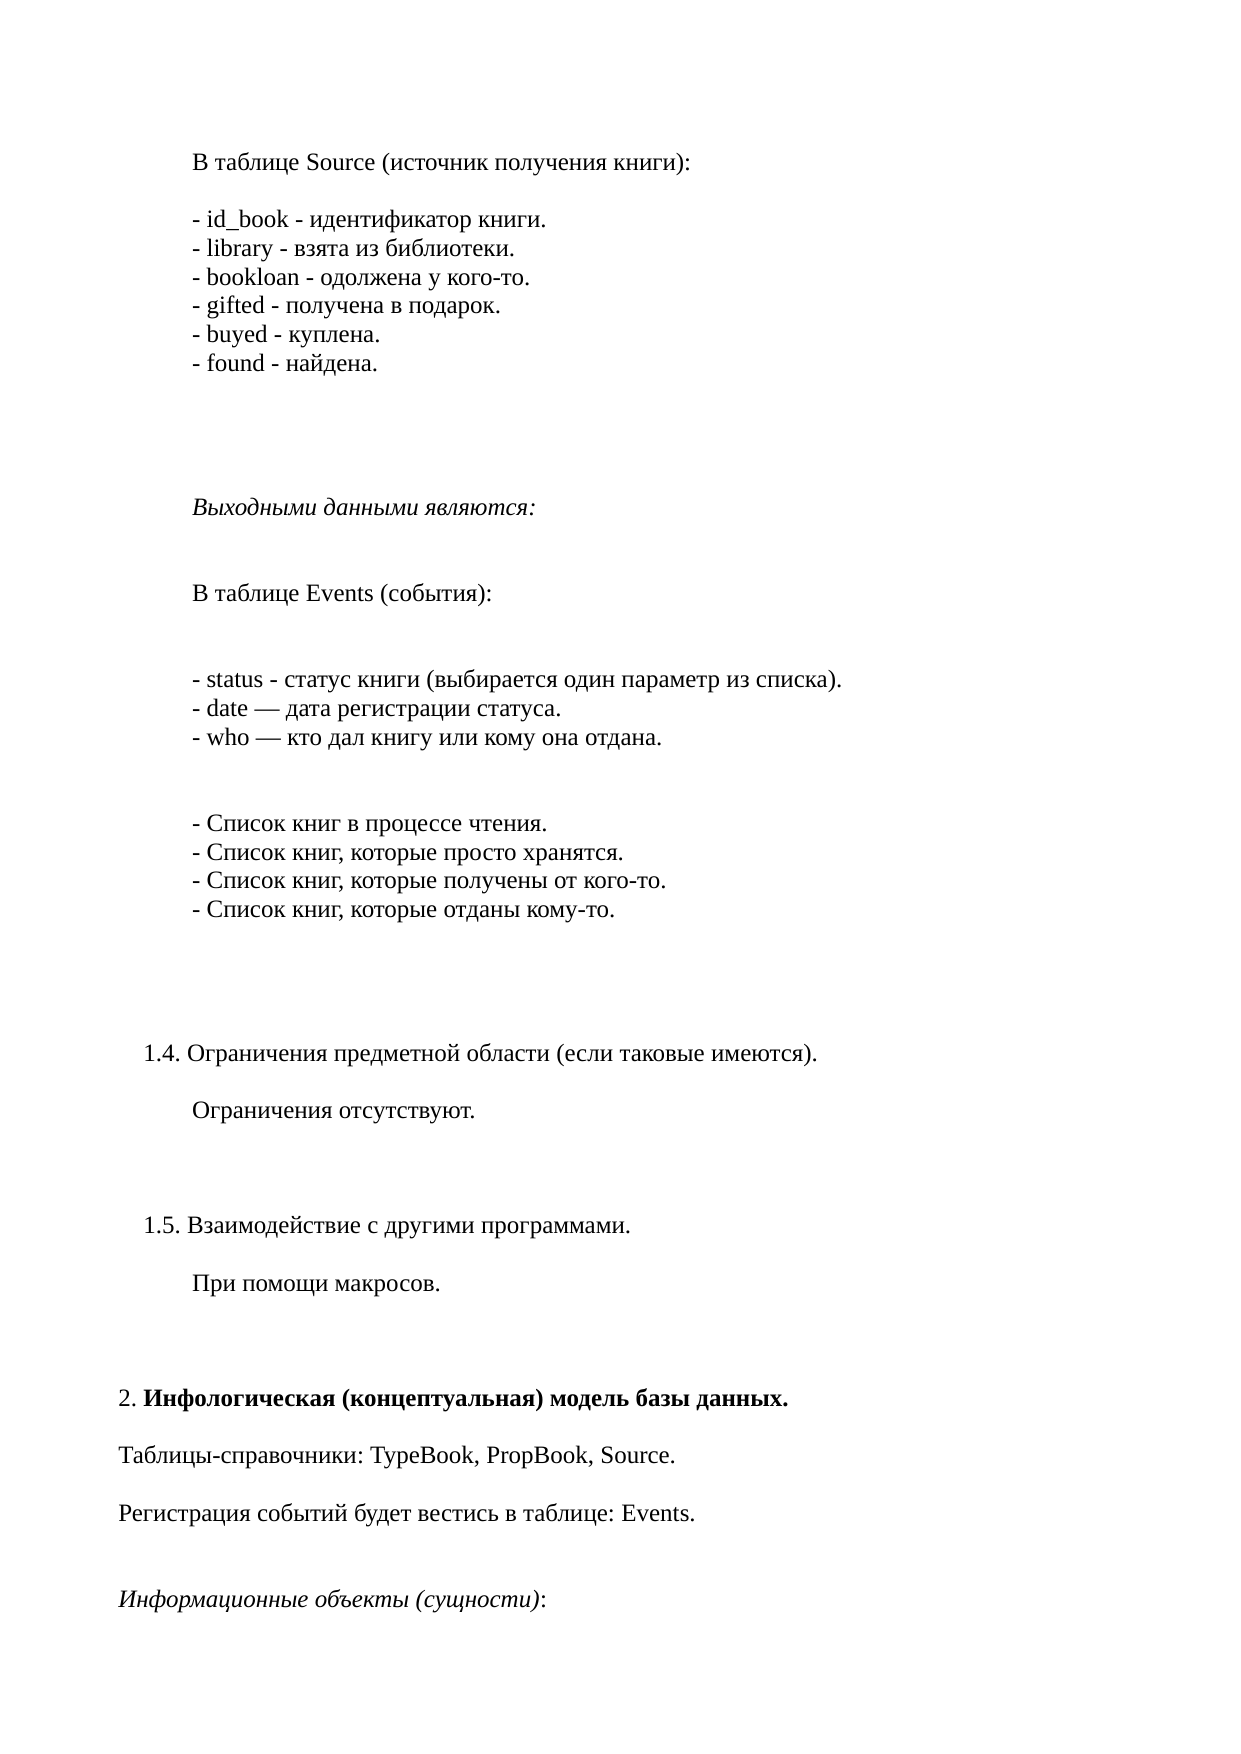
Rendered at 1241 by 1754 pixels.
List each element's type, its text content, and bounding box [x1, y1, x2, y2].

text Ограничения отсутствуют. [118, 1096, 1122, 1124]
text При помощи макросов. [118, 1268, 1122, 1297]
text - gifted - получена в подарок. [118, 291, 1122, 319]
text - Список книг, которые отданы кому-то. [118, 894, 1122, 923]
text В таблице Source (источник получения книги): [118, 147, 1122, 176]
text 1.4. Ограничения предметной области (если таковые имеются). [118, 1038, 1122, 1067]
text Информационные объекты (сущности): [118, 1584, 1122, 1613]
text 1.5. Взаимодействие с другими программами. [118, 1211, 1122, 1239]
text - found - найдена. [118, 348, 1122, 377]
text - Список книг в процессе чтения. [118, 808, 1122, 837]
text - who — кто дал книгу или кому она отдана. [118, 722, 1122, 751]
text Выходными данными являются: [118, 492, 1122, 521]
text 2. Инфологическая (концептуальная) модель базы данных. [118, 1383, 1122, 1412]
text - bookloan - одолжена у кого-то. [118, 262, 1122, 291]
text - status - статус книги (выбирается один параметр из списка). [118, 664, 1122, 693]
text В таблице Events (события): [118, 578, 1122, 607]
text - library - взята из библиотеки. [118, 233, 1122, 262]
text Таблицы-справочники: TypeBook, PropBook, Source. [118, 1441, 1122, 1469]
text - id_book - идентификатор книги. [118, 204, 1122, 233]
text - buyed - куплена. [118, 319, 1122, 348]
text - Список книг, которые получены от кого-то. [118, 866, 1122, 894]
text - date — дата регистрации статуса. [118, 693, 1122, 722]
text - Список книг, которые просто хранятся. [118, 837, 1122, 866]
text Регистрация событий будет вестись в таблице: Events. [118, 1498, 1122, 1527]
